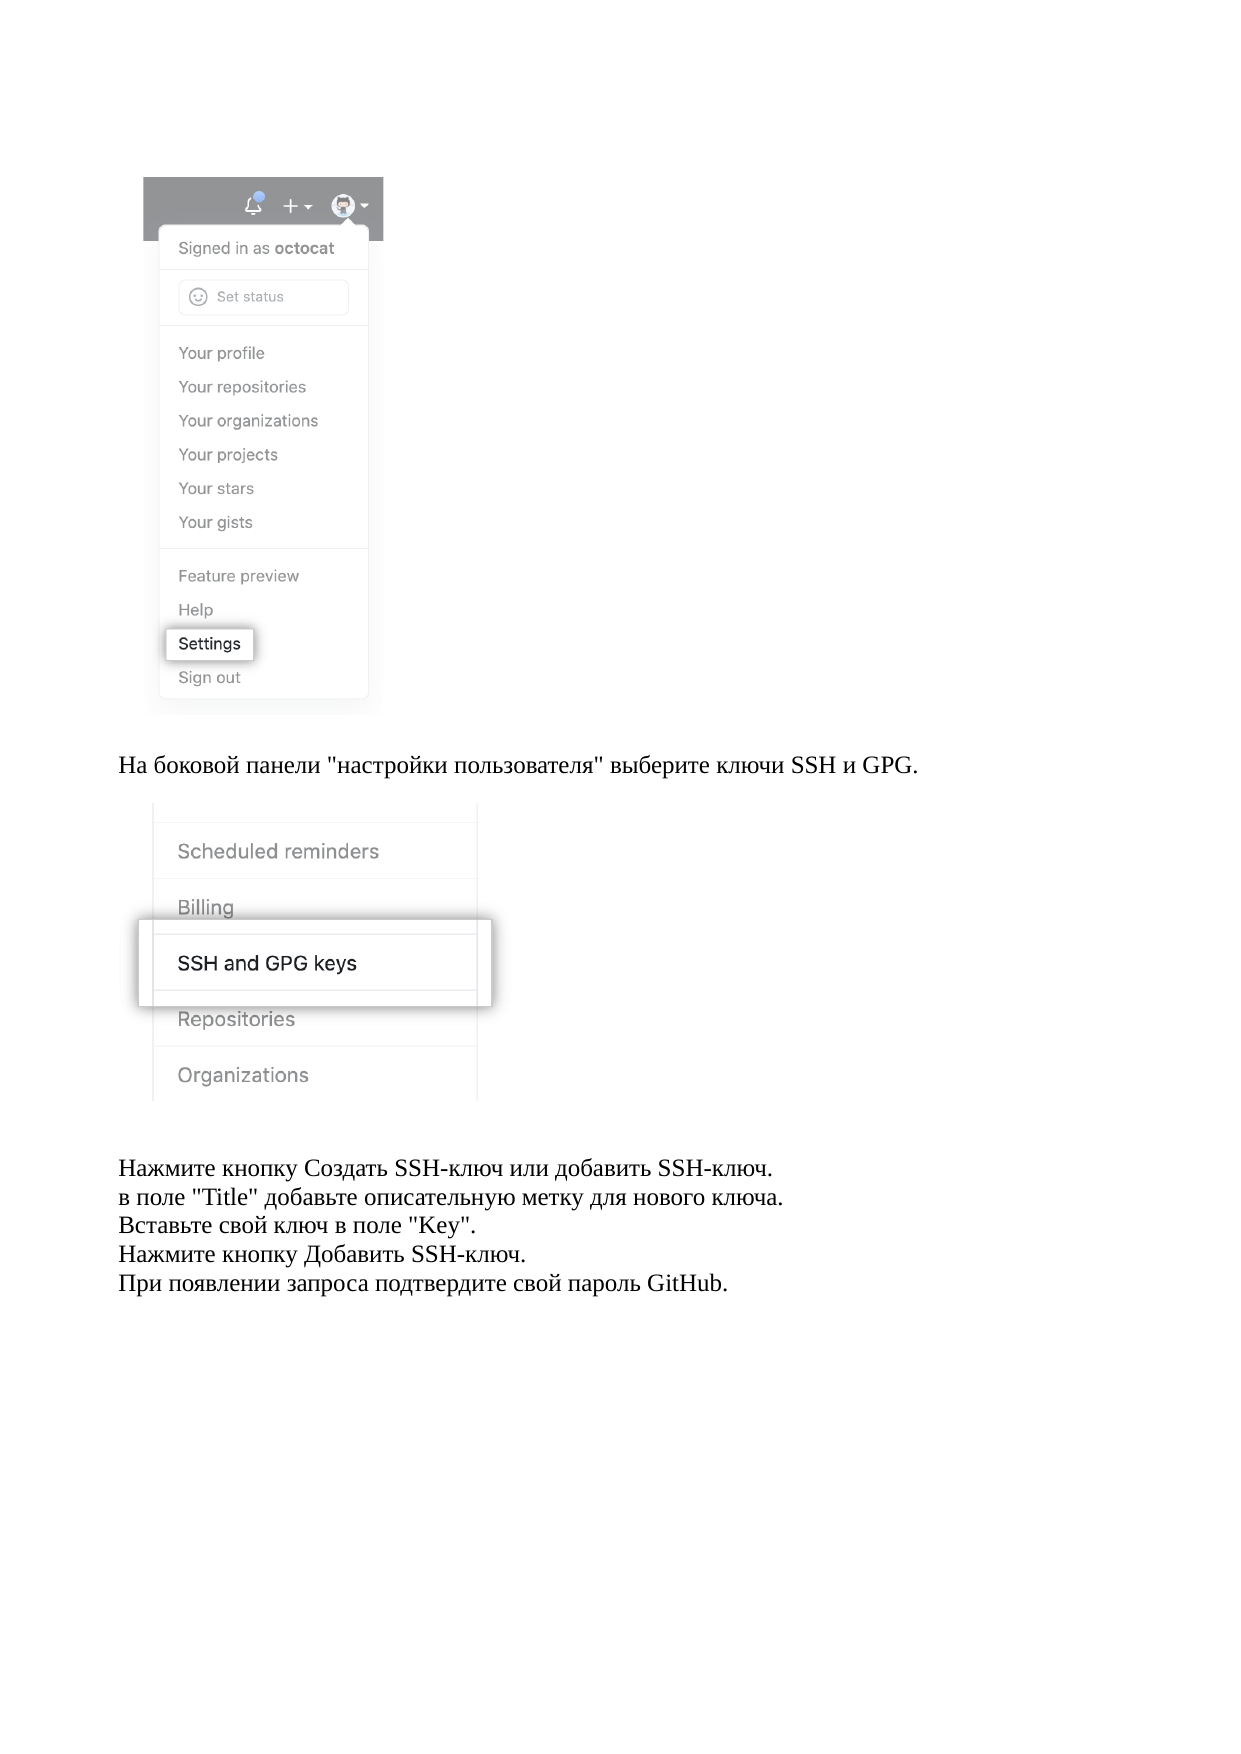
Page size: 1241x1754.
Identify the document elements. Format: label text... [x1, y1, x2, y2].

text Вставьте свой ключ в поле "Key". [118, 1211, 1122, 1239]
text в поле "Title" добавьте описательную метку для нового ключа. [118, 1182, 1122, 1211]
text Нажмите кнопку Создать SSH-ключ или добавить SSH-ключ. [118, 1153, 1122, 1182]
text На боковой панели "настройки пользователя" выберите ключи SSH и GPG. [118, 751, 1122, 779]
text Нажмите кнопку Добавить SSH-ключ. [118, 1239, 1122, 1268]
picture [143, 177, 384, 715]
text При появлении запроса подтвердите свой пароль GitHub. [118, 1268, 1122, 1297]
picture [118, 803, 513, 1101]
